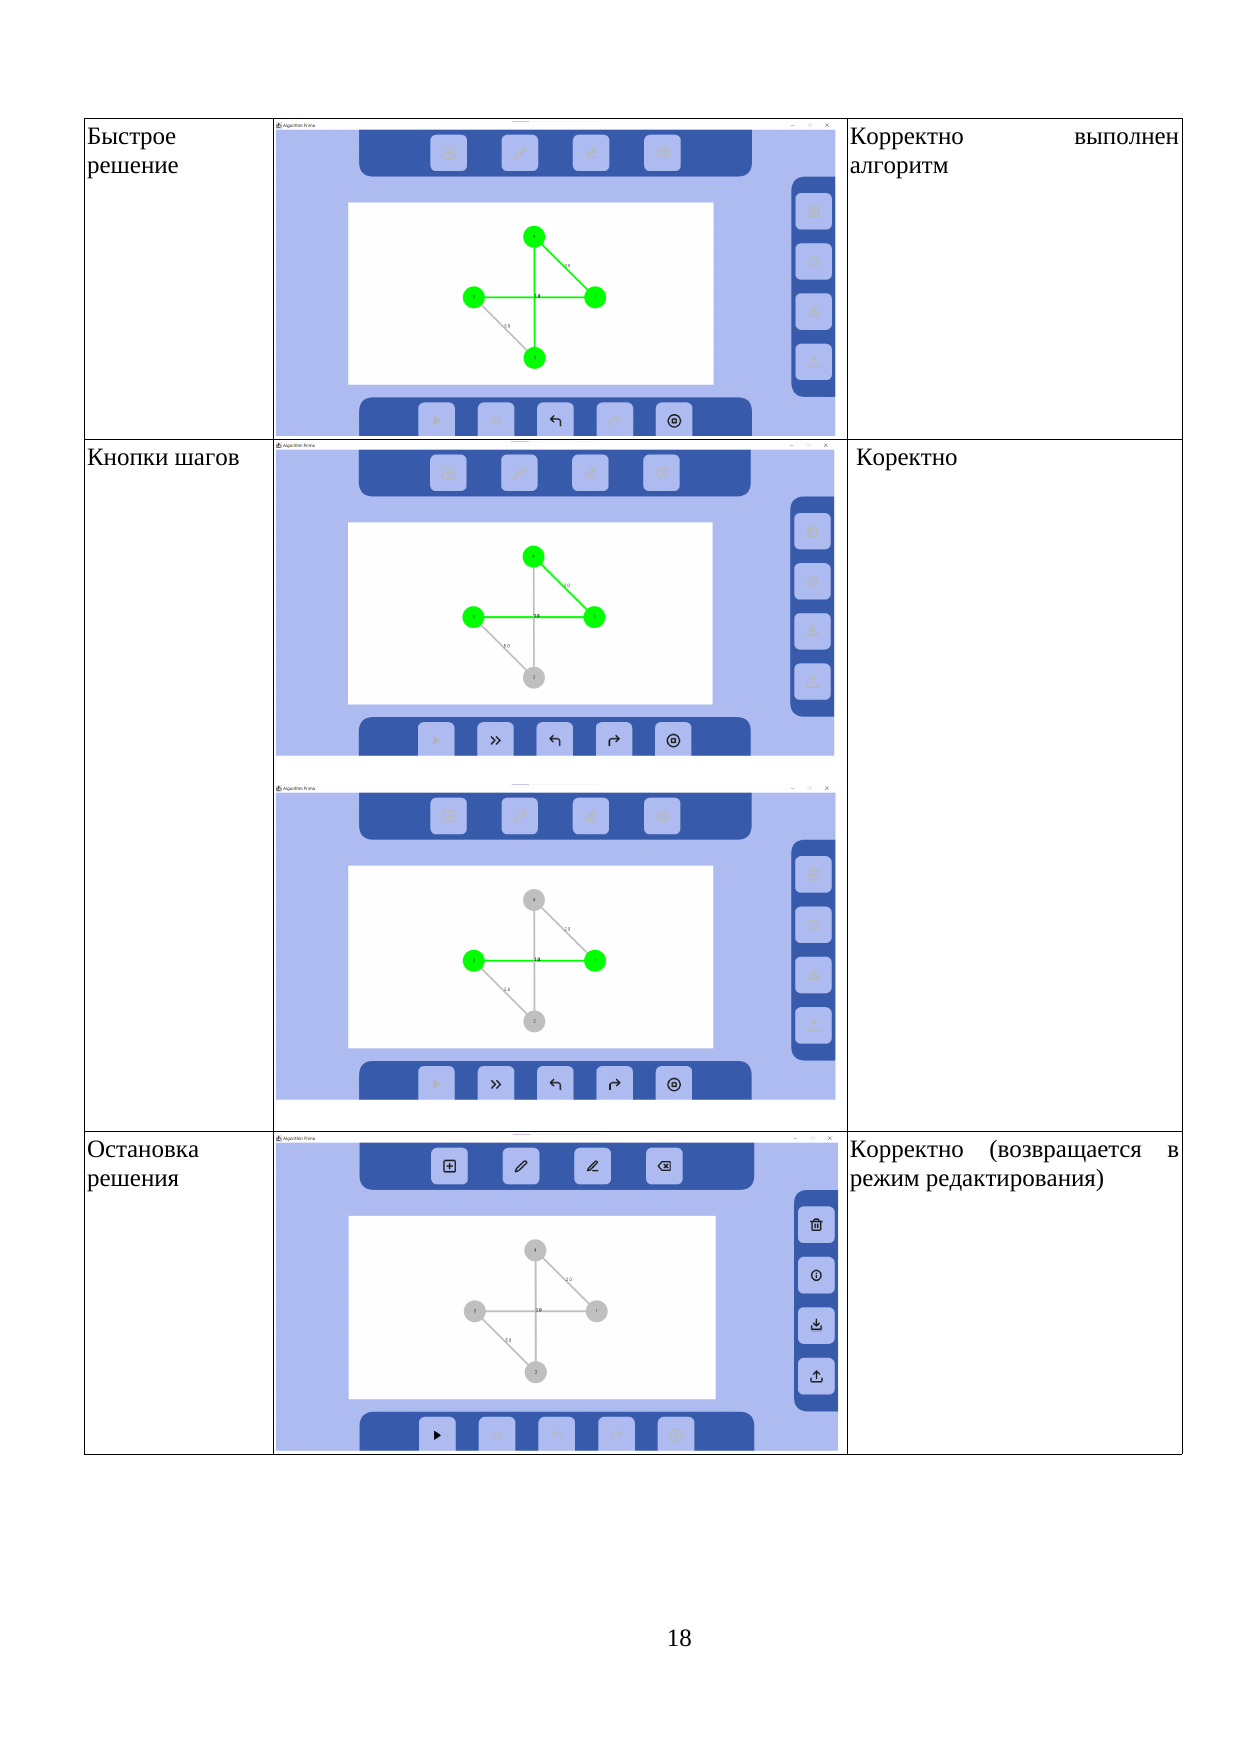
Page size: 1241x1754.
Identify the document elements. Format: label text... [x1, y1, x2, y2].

picture [275, 441, 835, 756]
table_cell Кнопки шагов [85, 440, 273, 1131]
picture [275, 784, 836, 1100]
table_cell Корректно (возвращается в режим редактирования) [848, 1132, 1182, 1454]
table_cell Корректно выполнен алгоритм [848, 119, 1182, 439]
picture [275, 121, 836, 436]
table_cell Остановка решения [85, 1132, 273, 1454]
picture [275, 1134, 839, 1451]
table_cell Быстрое решение [85, 119, 273, 439]
table_cell [274, 1132, 847, 1454]
table_cell Коректно [848, 440, 1182, 1131]
table_cell [274, 440, 847, 1131]
table_cell [274, 119, 847, 439]
